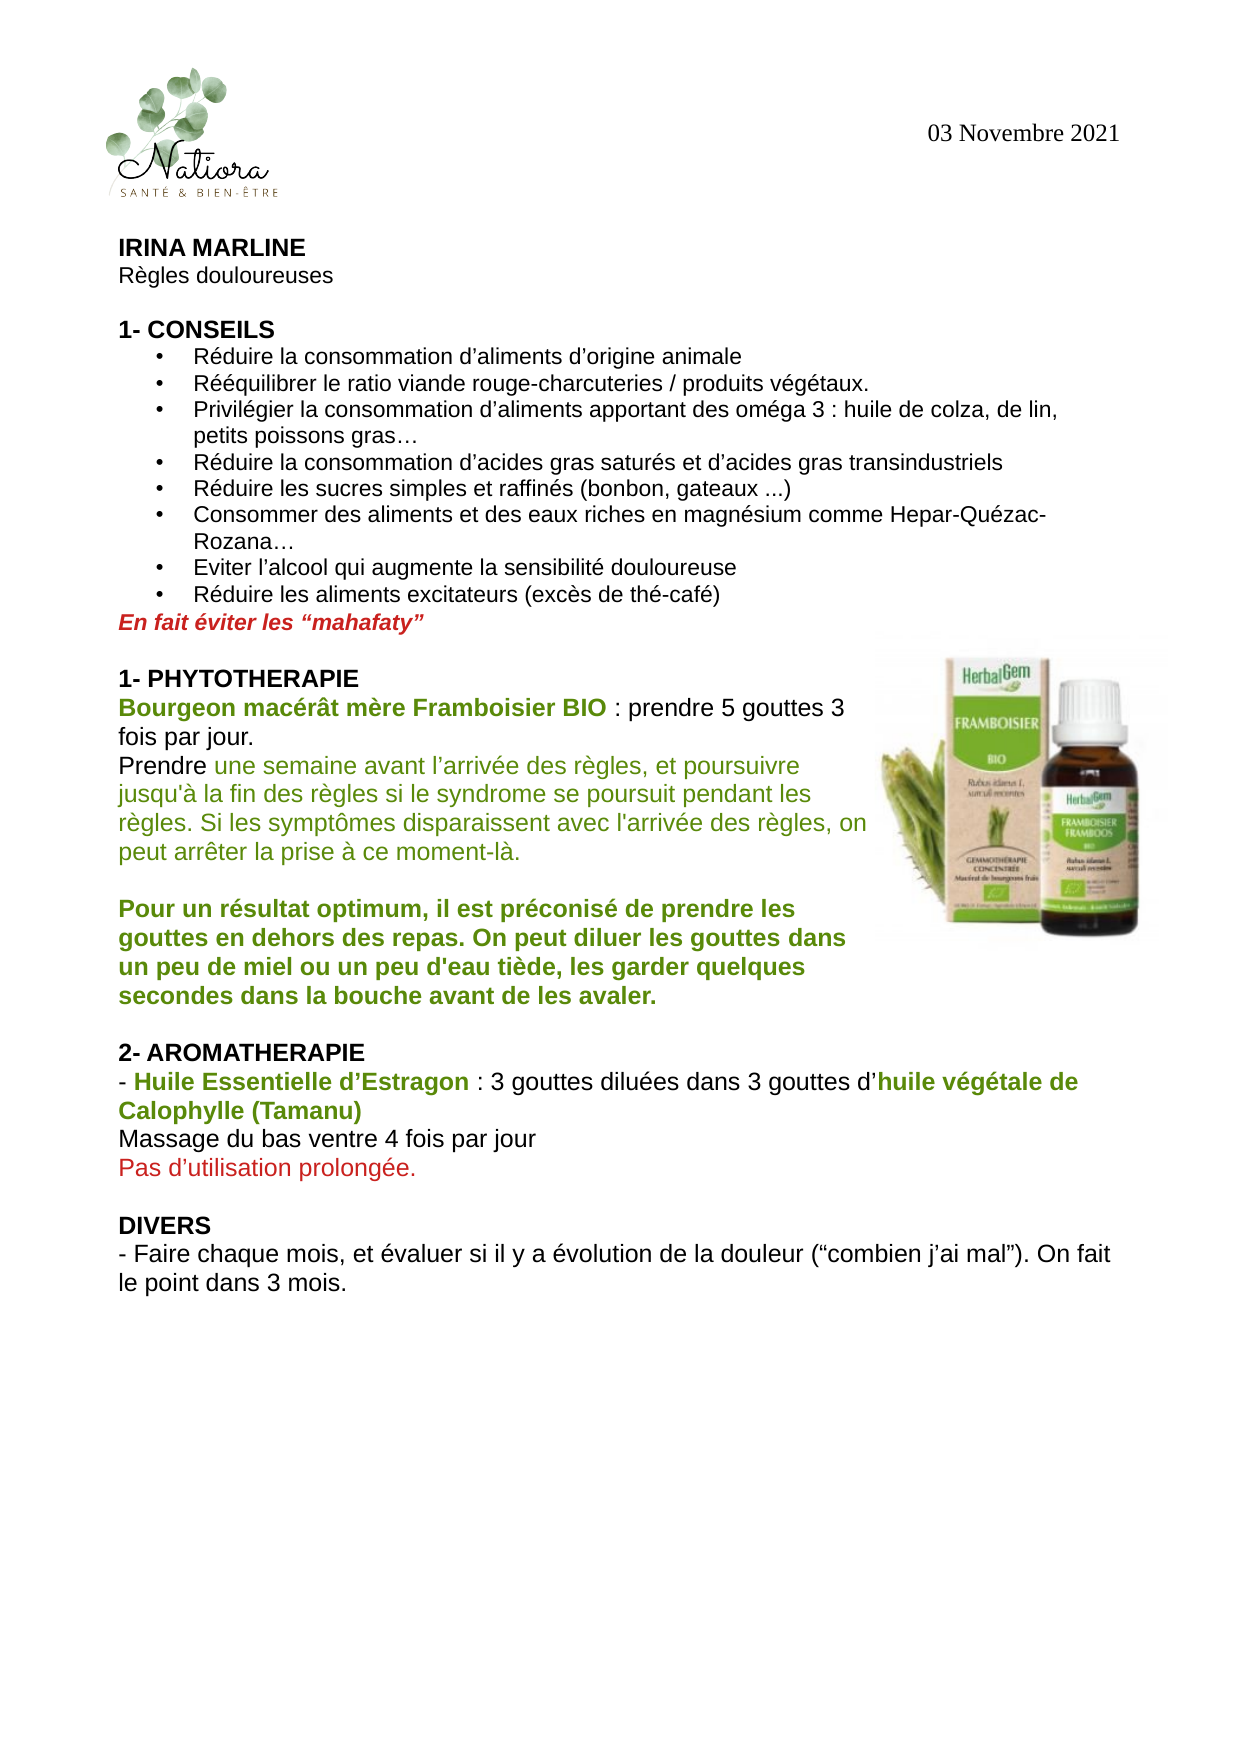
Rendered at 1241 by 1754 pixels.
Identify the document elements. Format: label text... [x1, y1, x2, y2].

text 2- AROMATHERAPIE [118, 1038, 1122, 1067]
text Prendre une semaine avant l’arrivée des règles, et poursuivre jusqu'à la fin des règles si le syndrome se poursuit pendant les règles. Si les symptômes disparaissent avec l'arrivée des règles, on peut arrêter la prise à ce moment-là. [118, 751, 874, 866]
picture [106, 67, 278, 197]
text - Huile Essentielle d’Estragon : 3 gouttes diluées dans 3 gouttes d’huile végétale de Calophylle (Tamanu) [118, 1067, 1122, 1124]
text DIVERS [118, 1211, 1122, 1239]
text Pas d’utilisation prolongée. [118, 1153, 1122, 1182]
text IRINA MARLINE [118, 233, 1122, 262]
picture [874, 620, 1170, 974]
text 1- CONSEILS [118, 314, 1122, 343]
text - Faire chaque mois, et évaluer si il y a évolution de la douleur (“combien j’ai mal”). On fait le point dans 3 mois. [118, 1239, 1122, 1297]
text Bourgeon macérât mère Framboisier BIO : prendre 5 gouttes 3 fois par jour. [118, 693, 874, 751]
list Réduire la consommation d’aliments d’origine animale [156, 343, 1122, 370]
list Privilégier la consommation d’aliments apportant des oméga 3 : huile de colza, de lin, petits poissons gras… [156, 396, 1122, 449]
list Réduire les aliments excitateurs (excès de thé-café) [156, 581, 1122, 607]
text En fait éviter les “mahafaty” [118, 607, 1122, 636]
list Consommer des aliments et des eaux riches en magnésium comme Hepar-Quézac-Rozana… [156, 501, 1122, 554]
list Réduire la consommation d’acides gras saturés et d’acides gras transindustriels [156, 449, 1122, 475]
text Pour un résultat optimum, il est préconisé de prendre les gouttes en dehors des repas. On peut diluer les gouttes dans un peu de miel ou un peu d'eau tiède, les garder quelques secondes dans la bouche avant de les avaler. [118, 894, 1122, 1038]
text Massage du bas ventre 4 fois par jour [118, 1124, 1122, 1153]
text Règles douloureuses [118, 262, 1122, 288]
text 03 Novembre 2021 [278, 118, 1122, 147]
list Réduire les sucres simples et raffinés (bonbon, gateaux ...) [156, 475, 1122, 501]
text 1- PHYTOTHERAPIE [118, 664, 874, 693]
list Rééquilibrer le ratio viande rouge-charcuteries / produits végétaux. [156, 370, 1122, 396]
list Eviter l’alcool qui augmente la sensibilité douloureuse [156, 554, 1122, 581]
